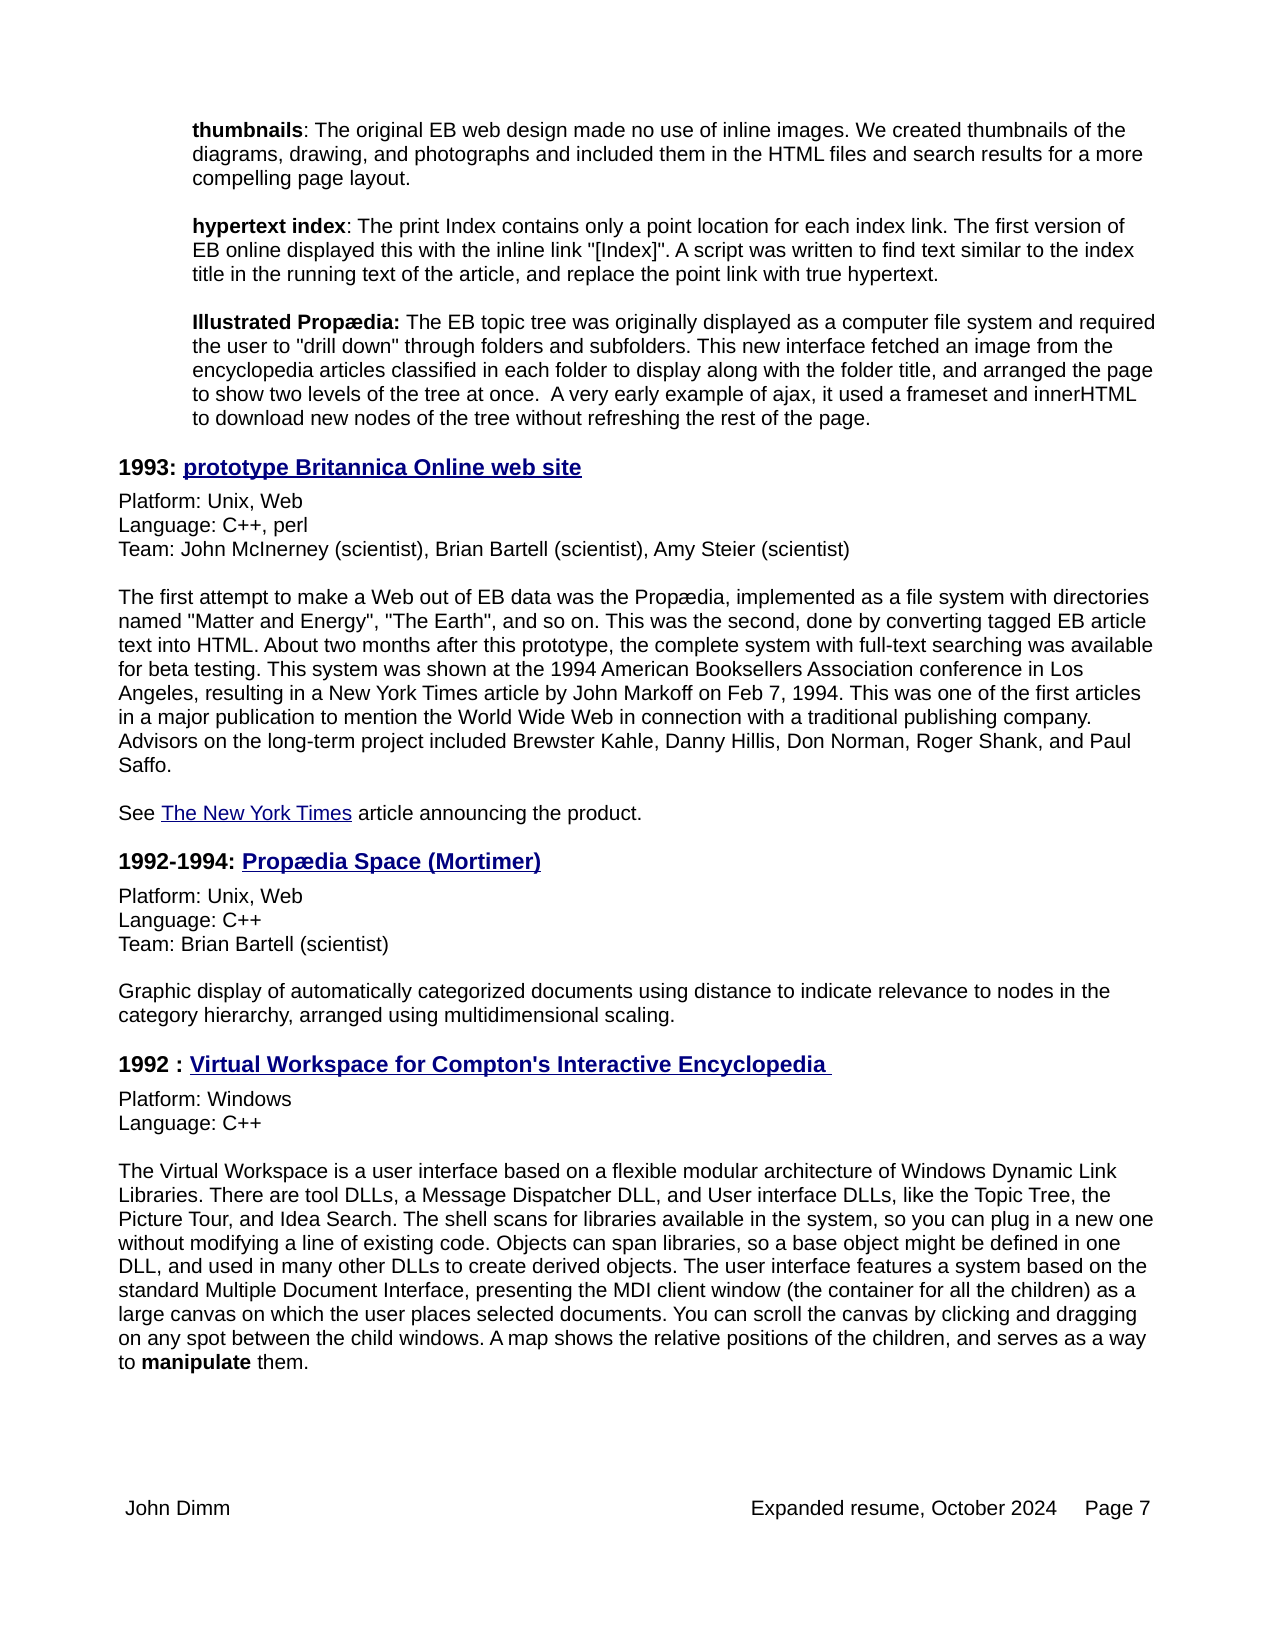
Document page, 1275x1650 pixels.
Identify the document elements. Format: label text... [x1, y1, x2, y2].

text The first attempt to make a Web out of EB data was the Propædia, implemented as a file system with directories named "Matter and Energy", "The Earth", and so on. This was the second, done by converting tagged EB article text into HTML. About two months after this prototype, the complete system with full-text searching was available for beta testing. This system was shown at the 1994 American Booksellers Association conference in Los Angeles, resulting in a New York Times article by John Markoff on Feb 7, 1994. This was one of the first articles in a major publication to mention the World Wide Web in connection with a traditional publishing company. Advisors on the long-term project included Brewster Kahle, Danny Hillis, Don Norman, Roger Shank, and Paul Saffo. [118, 585, 1157, 776]
text Platform: Unix, Web [118, 489, 1157, 513]
text hypertext index: The print Index contains only a point location for each index link. The first version of EB online displayed this with the inline link "[Index]". A script was written to find text similar to the index title in the running text of the article, and replace the point link with true hypertext. [192, 214, 1157, 286]
text See The New York Times article announcing the product. [118, 800, 1157, 824]
text Platform: Unix, Web [118, 883, 1157, 907]
subtitle 1992-1994: Propædia Space (Mortimer) [118, 848, 1157, 874]
subtitle 1992 : Virtual Workspace for Compton's Interactive Encyclopedia [118, 1051, 1157, 1078]
text Platform: Windows Language: C++ [118, 1087, 1157, 1134]
text Language: C++ [118, 907, 1157, 931]
text Language: C++, perl [118, 513, 1157, 537]
text thumbnails: The original EB web design made no use of inline images. We created thumbnails of the diagrams, drawing, and photographs and included them in the HTML files and search results for a more compelling page layout. [192, 118, 1157, 190]
text Team: Brian Bartell (scientist) [118, 931, 1157, 955]
text Team: John McInerney (scientist), Brian Bartell (scientist), Amy Steier (scientist) [118, 537, 1157, 561]
text Illustrated Propædia: The EB topic tree was originally displayed as a computer file system and required the user to "drill down" through folders and subfolders. This new interface fetched an image from the encyclopedia articles classified in each folder to display along with the folder title, and arranged the page to show two levels of the tree at once. A very early example of ajax, it used a frameset and innerHTML to download new nodes of the tree without refreshing the rest of the page. [192, 310, 1157, 429]
text The Virtual Workspace is a user interface based on a flexible modular architecture of Windows Dynamic Link Libraries. There are tool DLLs, a Message Dispatcher DLL, and User interface DLLs, like the Topic Tree, the Picture Tour, and Idea Search. The shell scans for libraries available in the system, so you can plug in a new one without modifying a line of existing code. Objects can span libraries, so a base object might be defined in one DLL, and used in many other DLLs to create derived objects. The user interface features a system based on the standard Multiple Document Interface, presenting the MDI client window (the container for all the children) as a large canvas on which the user places selected documents. You can scroll the canvas by clicking and dragging on any spot between the child windows. A map shows the relative positions of the children, and serves as a way to manipulate them. [118, 1158, 1157, 1374]
text Graphic display of automatically categorized documents using distance to indicate relevance to nodes in the category hierarchy, arranged using multidimensional scaling. [118, 979, 1157, 1027]
subtitle 1993: prototype Britannica Online web site [118, 453, 1157, 480]
